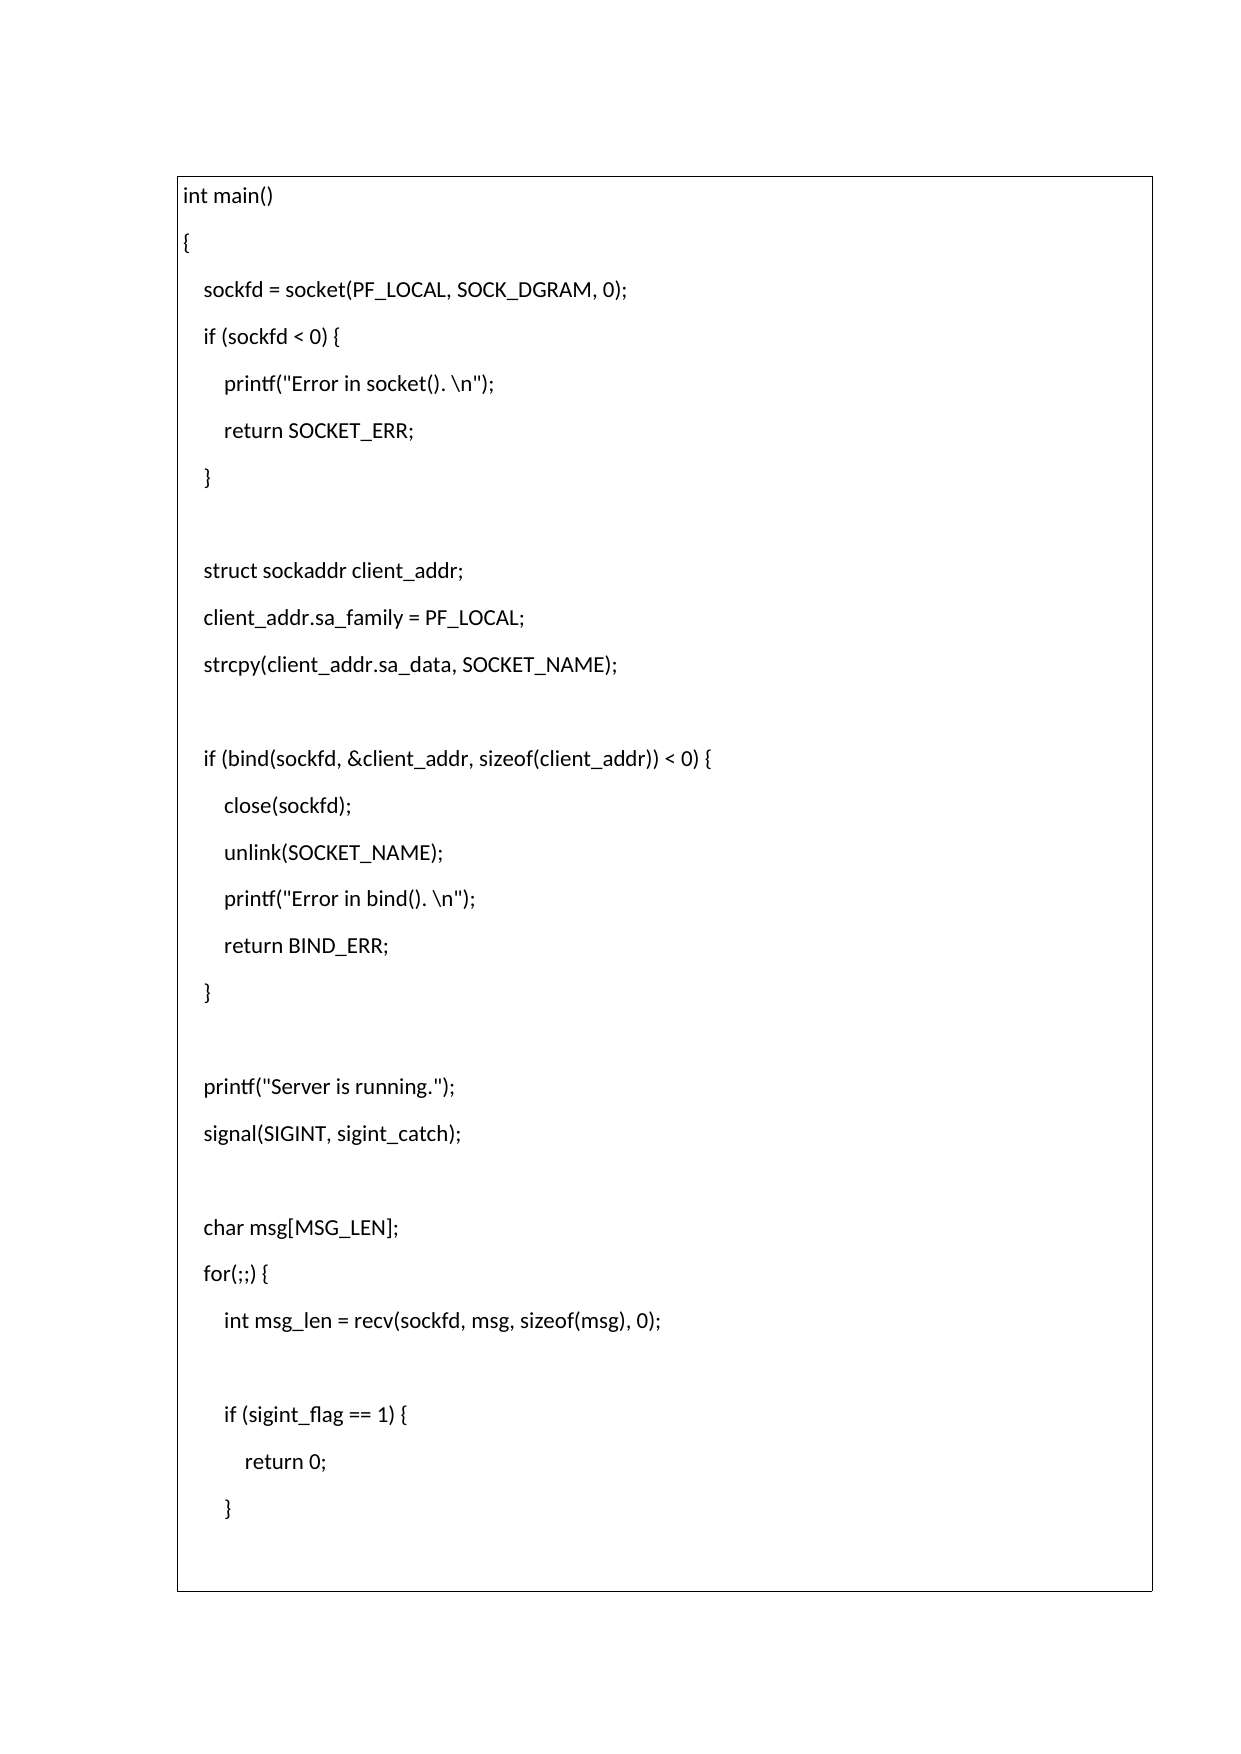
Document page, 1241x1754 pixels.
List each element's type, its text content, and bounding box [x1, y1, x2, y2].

table_header int main() { sockfd = socket(PF_LOCAL, SOCK_DGRAM, 0); if (sockfd < 0) { printf("Error in socket(). \n"); return SOCKET_ERR; } struct sockaddr client_addr; client_addr.sa_family = PF_LOCAL; strcpy(client_addr.sa_data, SOCKET_NAME); if (bind(sockfd, &client_addr, sizeof(client_addr)) < 0) { close(sockfd); unlink(SOCKET_NAME); printf("Error in bind(). \n"); return BIND_ERR; } printf("Server is running."); signal(SIGINT, sigint_catch); char msg[MSG_LEN]; for(;;) { int msg_len = recv(sockfd, msg, sizeof(msg), 0); if (sigint_flag == 1) { return 0; } [178, 177, 1152, 1591]
